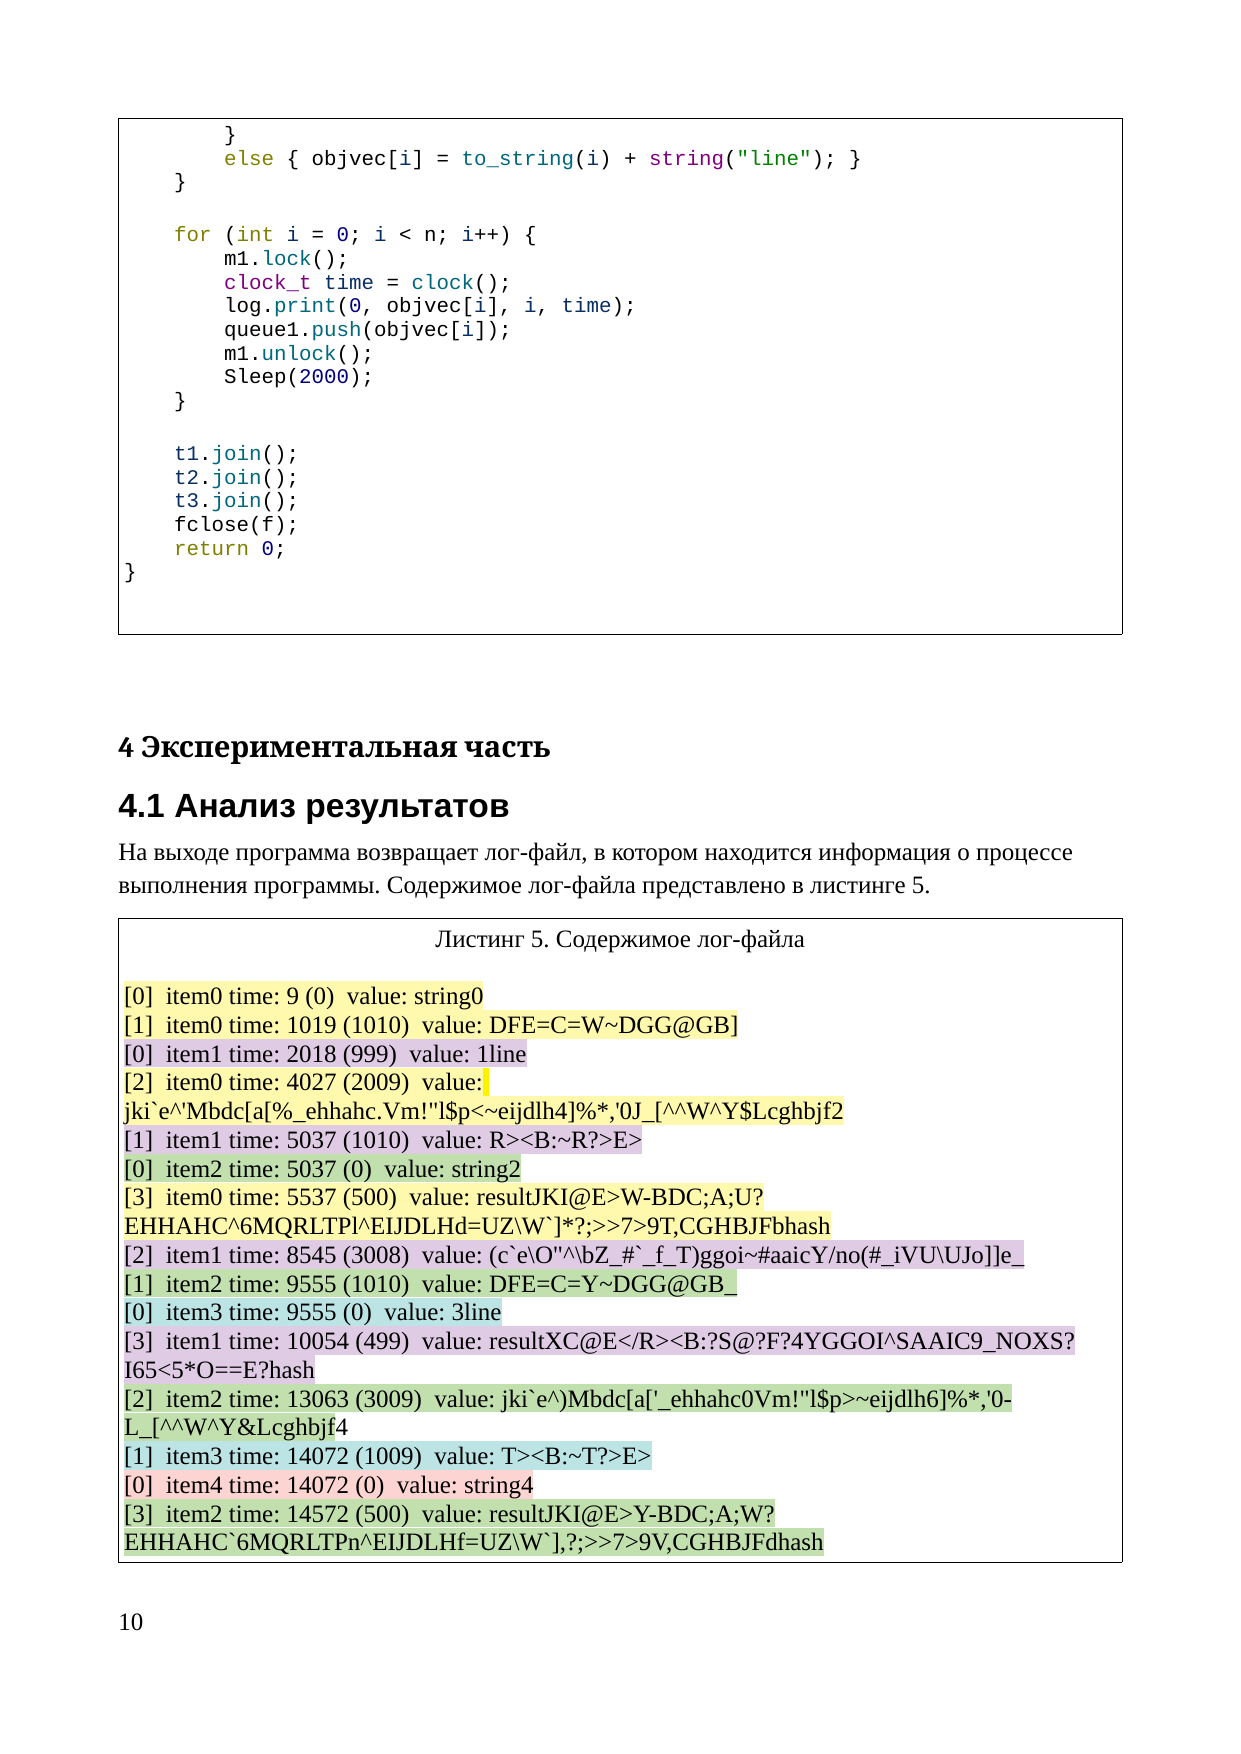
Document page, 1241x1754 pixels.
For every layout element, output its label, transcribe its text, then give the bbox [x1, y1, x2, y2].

text На выходе программа возвращает лог-файл, в котором находится информация о процессе выполнения программы. Содержимое лог-файла представлено в листинге 5. [118, 837, 1122, 899]
subtitle 4 Экспериментальная часть [118, 732, 1122, 765]
table_header Листинг 5. Содержимое лог-файла [0] item0 time: 9 (0) value: string0 [1] item0 time: 1019 (1010) value: DFE=C=W~DGG@GB] [0] item1 time: 2018 (999) value: 1line [2] item0 time: 4027 (2009) value: jki`e^'Mbdc[a[%_ehhahc.Vm!"l$p<~eijdlh4]%*,'0J_[^^W^Y$Lcghbjf2 [1] item1 time: 5037 (1010) value: R><B:~R?>E> [0] item2 time: 5037 (0) value: string2 [3] item0 time: 5537 (500) value: resultJKI@E>W-BDC;A;U?EHHAHC^6MQRLTPl^EIJDLHd=UZ\W`]*?;>>7>9T,CGHBJFbhash [2] item1 time: 8545 (3008) value: (c`e\O"^\bZ_#`_f_T)ggoi~#aaicY/no(#_iVU\UJo]]e_ [1] item2 time: 9555 (1010) value: DFE=C=Y~DGG@GB_ [0] item3 time: 9555 (0) value: 3line [3] item1 time: 10054 (499) value: resultXC@E</R><B:?S@?F?4YGGOI^SAAIC9_NOXS?I65<5*O==E?hash [2] item2 time: 13063 (3009) value: jki`e^)Mbdc[a['_ehhahc0Vm!"l$p>~eijdlh6]%*,'0-L_[^^W^Y&Lcghbjf4 [1] item3 time: 14072 (1009) value: T><B:~T?>E> [0] item4 time: 14072 (0) value: string4 [3] item2 time: 14572 (500) value: resultJKI@E>Y-BDC;A;W?EHHAHC`6MQRLTPn^EIJDLHf=UZ\W`],?;>>7>9V,CGHBJFdhash [119, 919, 1122, 1562]
subtitle 4.1 Анализ результатов [118, 786, 1122, 825]
table_cell } else { objvec[i] = to_string(i) + string("line"); } } for (int i = 0; i < n; i++) { m1.lock(); clock_t time = clock(); log.print(0, objvec[i], i, time); queue1.push(objvec[i]); m1.unlock(); Sleep(2000); } t1.join(); t2.join(); t3.join(); fclose(f); return 0; } [119, 119, 1122, 634]
